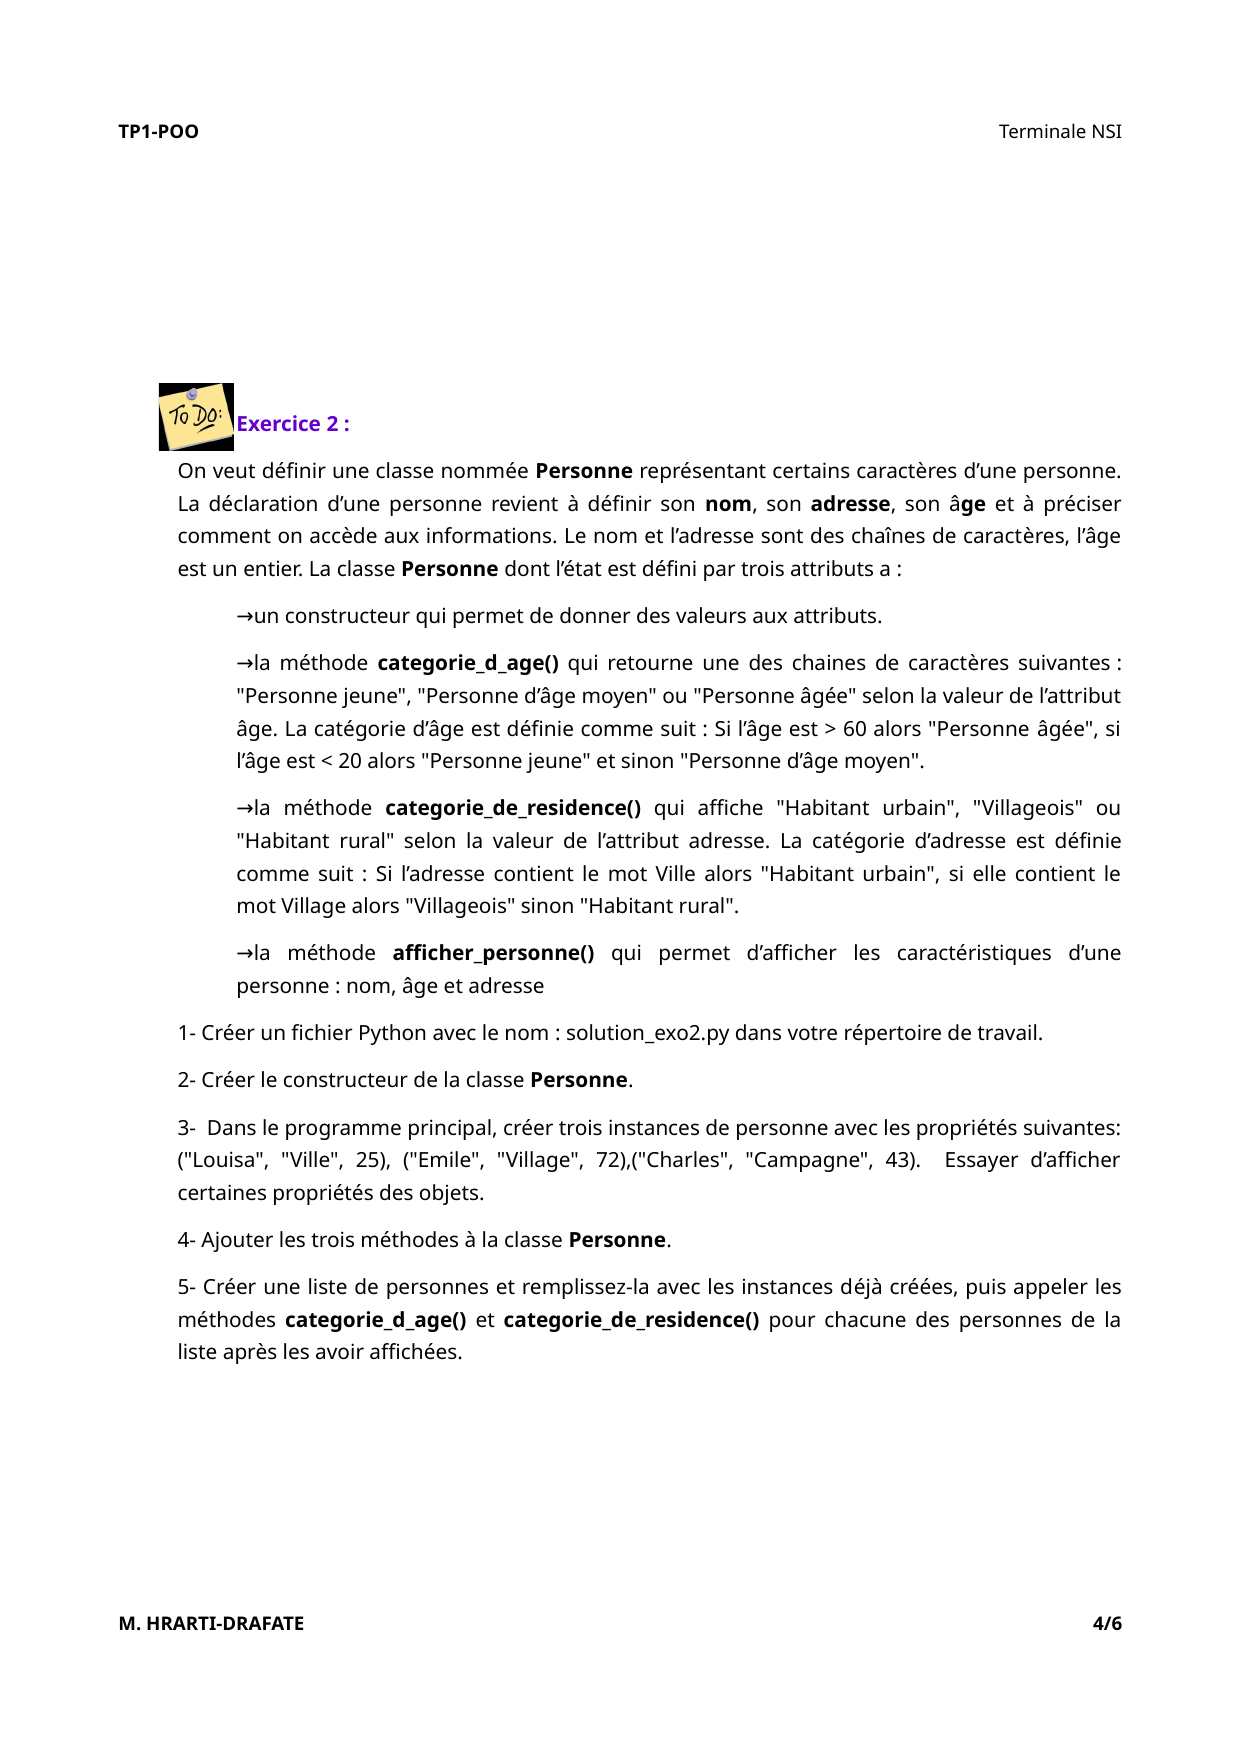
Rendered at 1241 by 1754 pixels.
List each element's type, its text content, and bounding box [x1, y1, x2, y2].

subtitle 5- Créer une liste de personnes et remplissez-la avec les instances déjà créées, puis appeler les méthodes categorie_d_age() et categorie_de_residence() pour chacune des personnes de la liste après les avoir affichées. [177, 1272, 1122, 1366]
subtitle 2- Créer le constructeur de la classe Personne. [177, 1065, 1122, 1094]
picture [158, 383, 234, 451]
subtitle 1- Créer un fichier Python avec le nom : solution_exo2.py dans votre répertoire de travail. [177, 1018, 1122, 1047]
subtitle On veut définir une classe nommée Personne représentant certains caractères d’une personne. La déclaration d’une personne revient à définir son nom, son adresse, son âge et à préciser comment on accède aux informations. Le nom et l’adresse sont des chaînes de caractères, l’âge est un entier. La classe Personne dont l’état est défini par trois attributs a : [177, 456, 1122, 582]
text Exercice 2 : [236, 409, 1122, 437]
subtitle →la méthode afficher_personne() qui permet d’afficher les caractéristiques d’une personne : nom, âge et adresse [236, 938, 1122, 999]
subtitle 4- Ajouter les trois méthodes à la classe Personne. [177, 1225, 1122, 1253]
subtitle →la méthode categorie_d_age() qui retourne une des chaines de caractères suivantes : "Personne jeune", "Personne d’âge moyen" ou "Personne âgée" selon la valeur de l’attribut âge. La catégorie d’âge est définie comme suit : Si l’âge est > 60 alors "Personne âgée", si l’âge est < 20 alors "Personne jeune" et sinon "Personne d’âge moyen". [236, 648, 1122, 775]
subtitle 3- Dans le programme principal, créer trois instances de personne avec les propriétés suivantes:("Louisa", "Ville", 25), ("Emile", "Village", 72),("Charles", "Campagne", 43). Essayer d’afficher certaines propriétés des objets. [177, 1113, 1122, 1206]
subtitle →un constructeur qui permet de donner des valeurs aux attributs. [236, 601, 1122, 630]
subtitle →la méthode categorie_de_residence() qui affiche "Habitant urbain", "Villageois" ou "Habitant rural" selon la valeur de l’attribut adresse. La catégorie d’adresse est définie comme suit : Si l’adresse contient le mot Ville alors "Habitant urbain", si elle contient le mot Village alors "Villageois" sinon "Habitant rural". [236, 793, 1122, 920]
